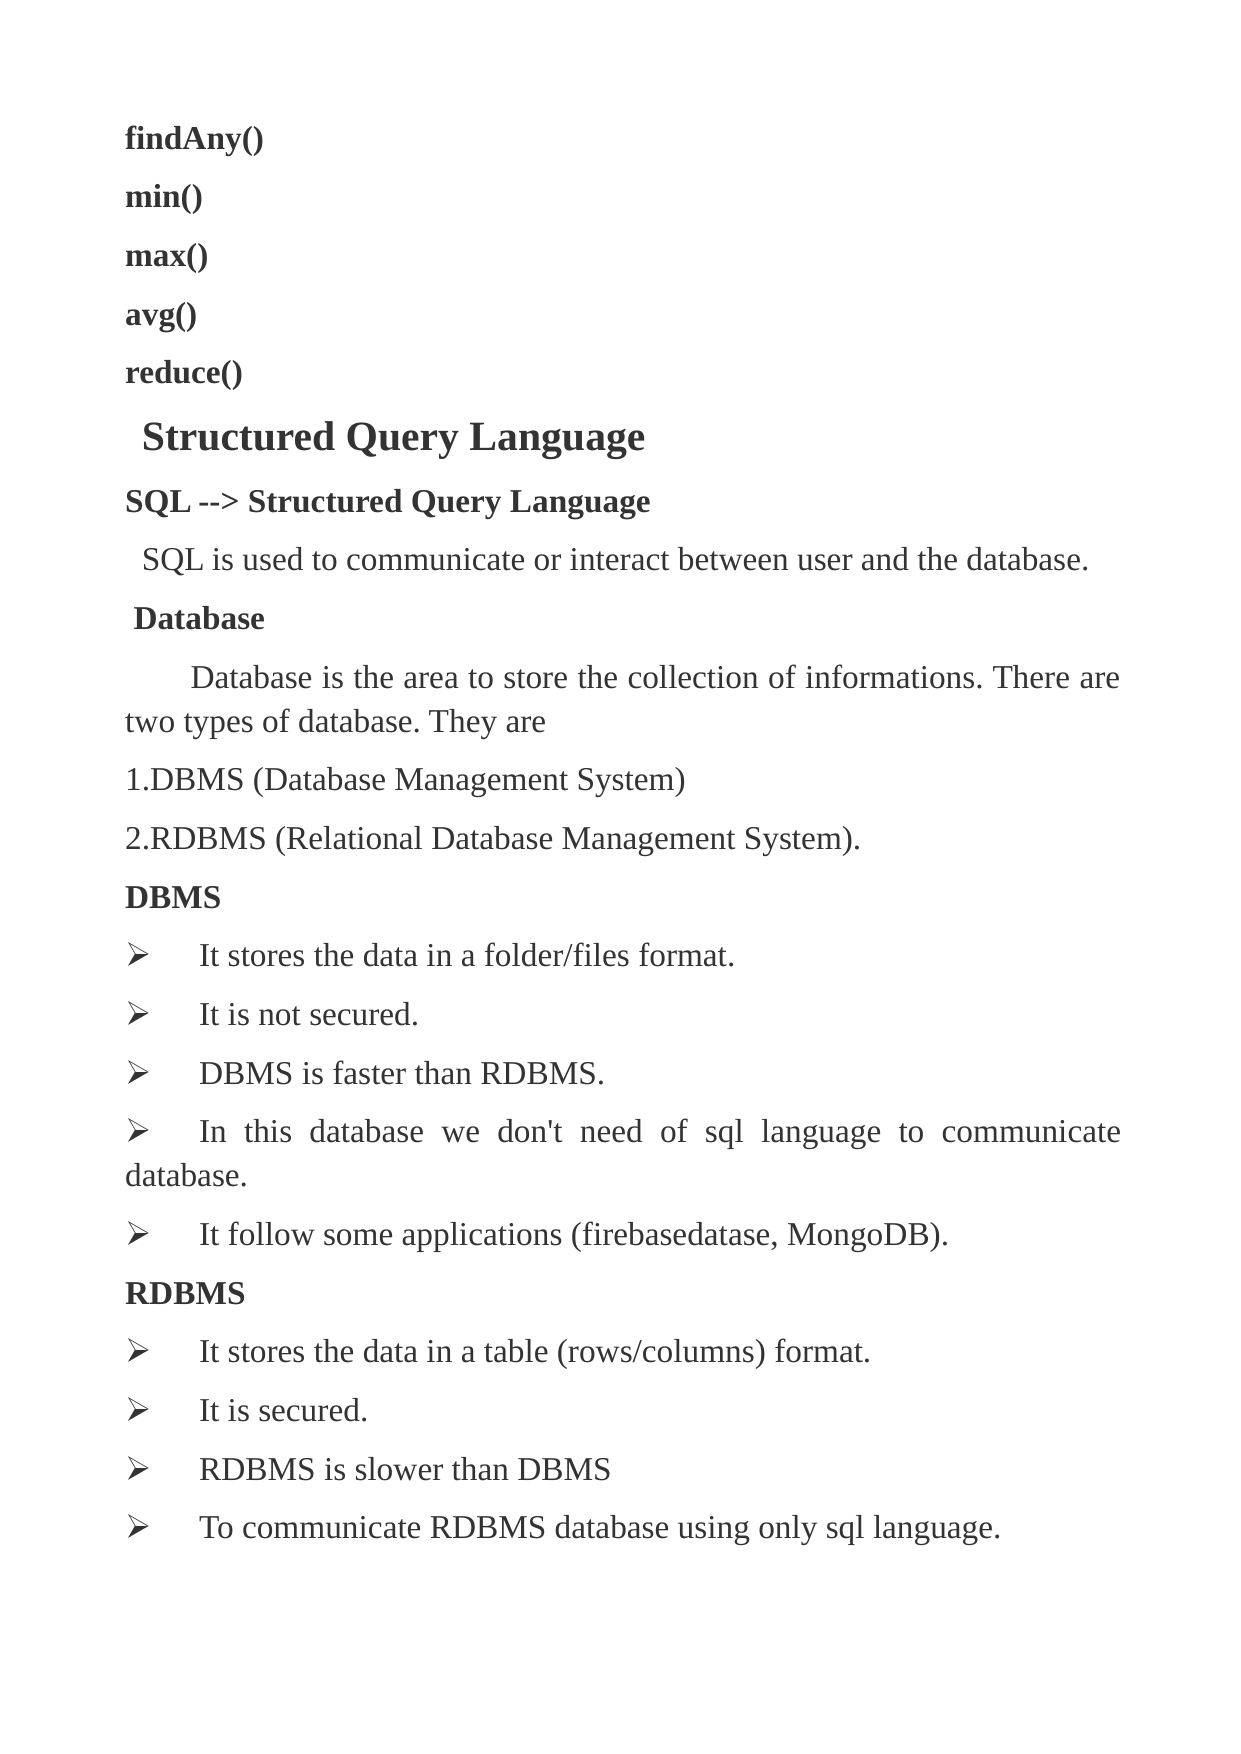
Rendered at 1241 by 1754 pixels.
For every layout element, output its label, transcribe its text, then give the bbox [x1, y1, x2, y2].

text max() [125, 235, 1122, 274]
list To communicate RDBMS database using only sql language. [125, 1507, 1122, 1546]
text Database [125, 598, 1122, 637]
text DBMS [125, 877, 1122, 915]
list It is secured. [125, 1390, 1122, 1428]
text RDBMS [125, 1273, 1122, 1311]
list It stores the data in a table (rows/columns) format. [125, 1332, 1122, 1370]
text Database is the area to store the collection of informations. There are two types of database. They are [125, 657, 1122, 739]
text SQL is used to communicate or interact between user and the database. [125, 540, 1122, 578]
text min() [125, 177, 1122, 215]
text 2.RDBMS (Relational Database Management System). [125, 818, 1122, 857]
list It is not secured. [125, 994, 1122, 1033]
text findAny() [125, 118, 1122, 156]
text 1.DBMS (Database Management System) [125, 760, 1122, 798]
list RDBMS is slower than DBMS [125, 1449, 1122, 1487]
text Structured Query Language [125, 411, 1122, 459]
list It stores the data in a folder/files format. [125, 936, 1122, 974]
text SQL --> Structured Query Language [125, 481, 1122, 519]
list It follow some applications (firebasedatase, MongoDB). [125, 1214, 1122, 1253]
list In this database we don't need of sql language to communicate database. [125, 1112, 1122, 1194]
text reduce() [125, 353, 1122, 391]
text avg() [125, 294, 1122, 332]
list DBMS is faster than RDBMS. [125, 1053, 1122, 1091]
